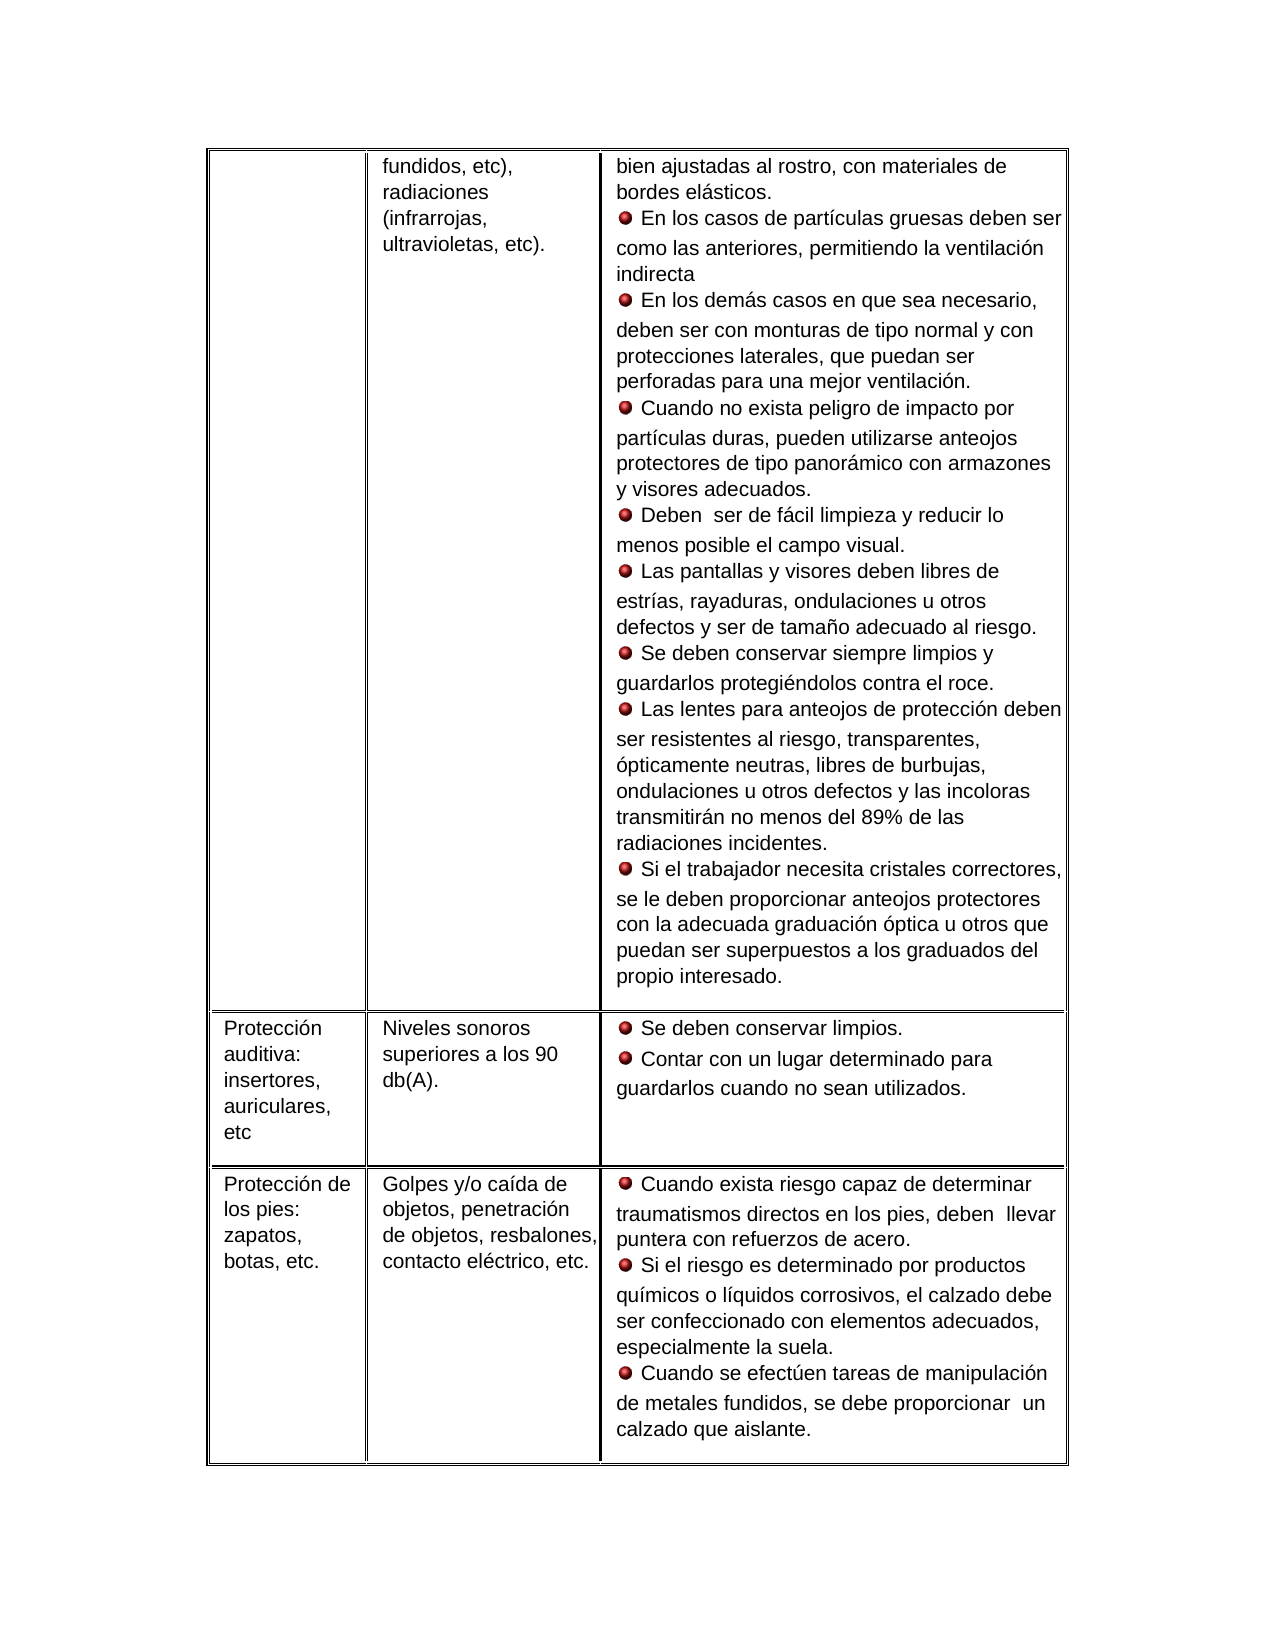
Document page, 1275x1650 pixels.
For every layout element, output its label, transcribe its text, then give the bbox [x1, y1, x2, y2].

picture [616, 1177, 635, 1191]
picture [616, 401, 635, 416]
picture [616, 862, 635, 877]
table_cell [210, 151, 367, 1010]
picture [616, 564, 635, 579]
picture [616, 702, 635, 717]
picture [616, 1366, 635, 1381]
table_cell Se deben conservar limpios. Contar con un lugar determinado para guardarlos cuando no sean utilizados. [600, 1010, 1067, 1165]
table_cell Golpes y/o caída de objetos, penetración de objetos, resbalones, contacto eléctrico, etc. [367, 1169, 600, 1463]
picture [616, 508, 635, 523]
picture [616, 293, 635, 308]
picture [616, 1258, 635, 1273]
picture [616, 1051, 635, 1066]
table_cell Protección auditiva: insertores, auriculares, etc [208, 1010, 367, 1165]
picture [616, 646, 635, 661]
picture [616, 1021, 635, 1036]
table_cell Cuando exista riesgo capaz de determinar traumatismos directos en los pies, deben llevar puntera con refuerzos de acero. Si el riesgo es determinado por productos químicos o líquidos corrosivos, el calzado debe ser confeccionado con elementos adecuados, especialmente la suela. Cuando se efectúen tareas de manipulación de metales fundidos, se debe proporcionar un calzado que aislante. [600, 1165, 1066, 1463]
picture [616, 211, 635, 226]
table_cell fundidos, etc), radiaciones (infrarrojas, ultravioletas, etc). [367, 151, 600, 1010]
table_cell Protección de los pies: zapatos, botas, etc. [210, 1165, 367, 1463]
table_cell Niveles sonoros superiores a los 90 db(A). [368, 1013, 599, 1165]
table_cell bien ajustadas al rostro, con materiales de bordes elásticos. En los casos de partículas gruesas deben ser como las anteriores, permitiendo la ventilación indirecta En los demás casos en que sea necesario, deben ser con monturas de tipo normal y con protecciones laterales, que puedan ser perforadas para una mejor ventilación. Cuando no exista peligro de impacto por partículas duras, pueden utilizarse anteojos protectores de tipo panorámico con armazones y visores adecuados. Deben ser de fácil limpieza y reducir lo menos posible el campo visual. Las pantallas y visores deben libres de estrías, rayaduras, ondulaciones u otros defectos y ser de tamaño adecuado al riesgo. Se deben conservar siempre limpios y guardarlos protegiéndolos contra el roce. Las lentes para anteojos de protección deben ser resistentes al riesgo, transparentes, ópticamente neutras, libres de burbujas, ondulaciones u otros defectos y las incoloras transmitirán no menos del 89% de las radiaciones incidentes. Si el trabajador necesita cristales correctores, se le deben proporcionar anteojos protectores con la adecuada graduación óptica u otros que puedan ser superpuestos a los graduados del propio interesado. [600, 151, 1066, 1010]
